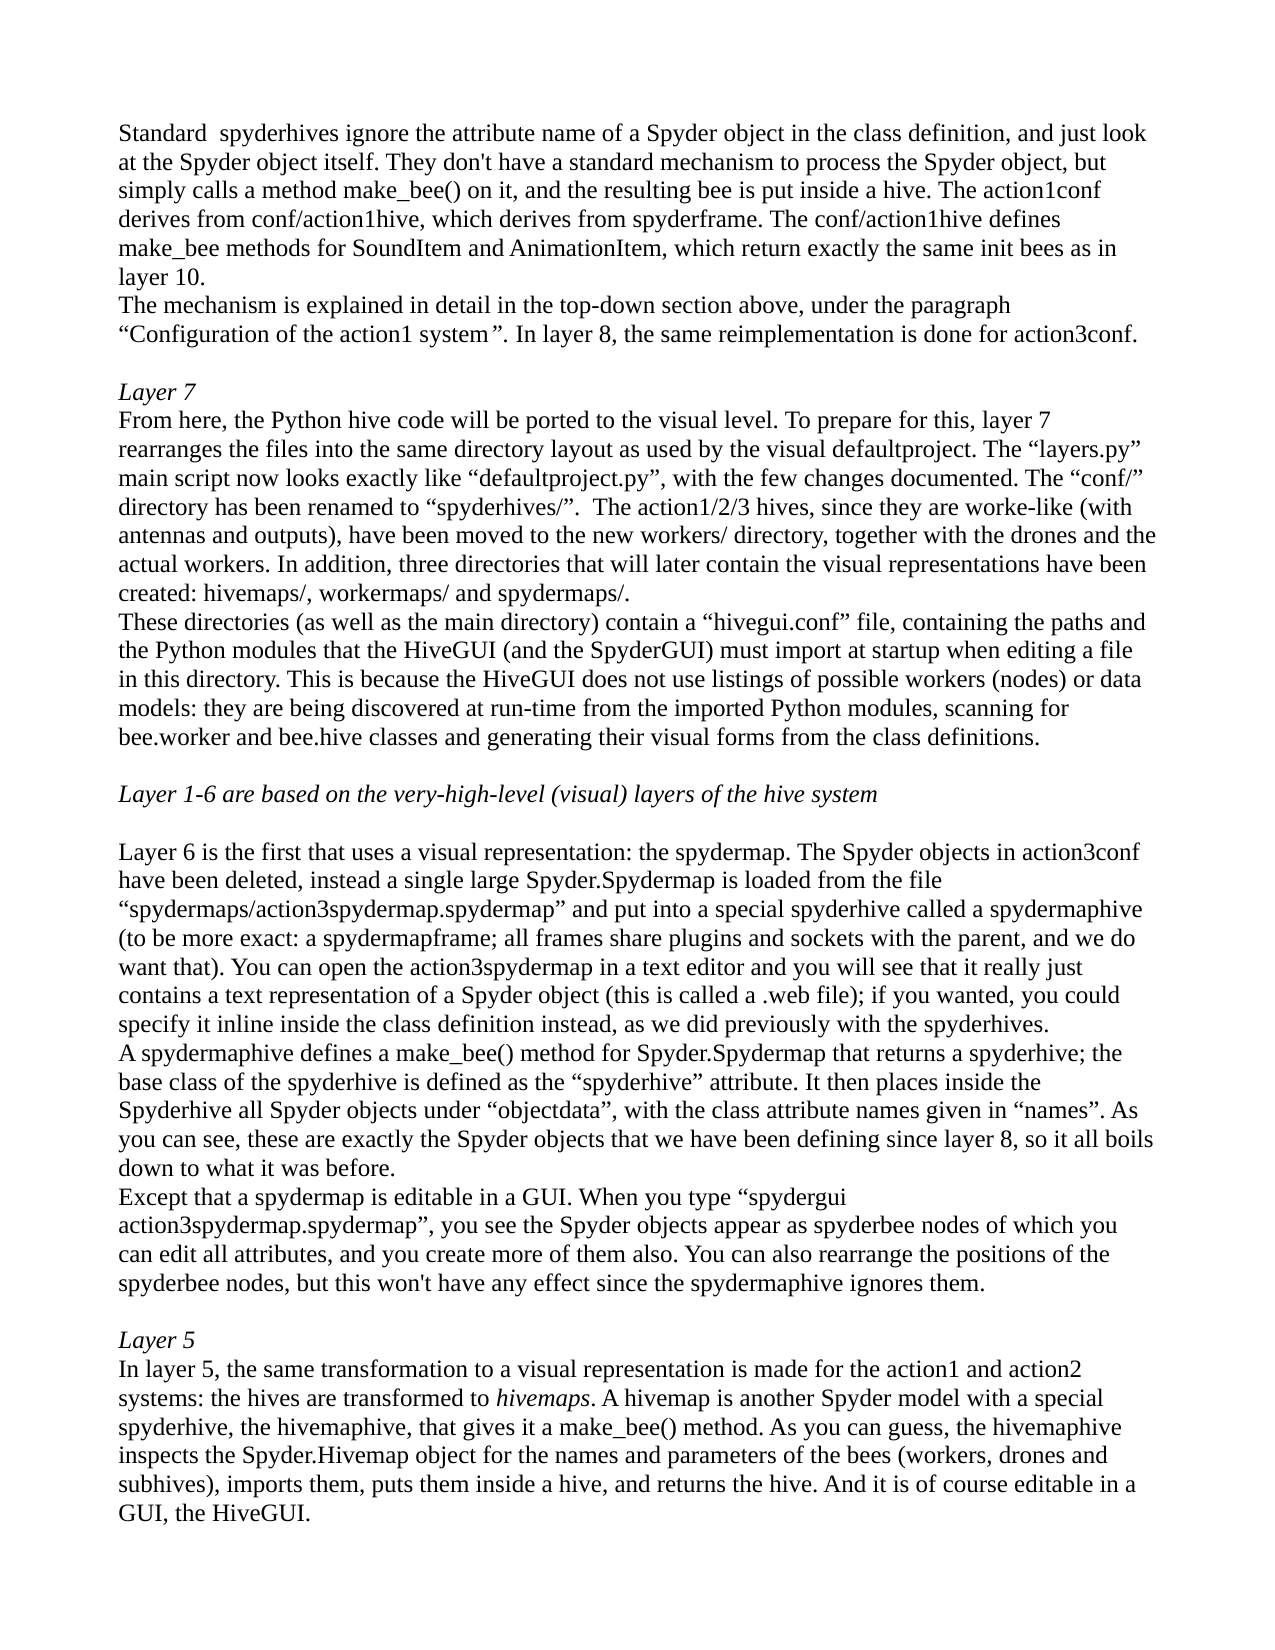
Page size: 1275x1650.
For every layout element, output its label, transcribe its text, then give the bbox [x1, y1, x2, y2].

text Except that a spydermap is editable in a GUI. When you type “spydergui action3spydermap.spydermap”, you see the Spyder objects appear as spyderbee nodes of which you can edit all attributes, and you create more of them also. You can also rearrange the positions of the spyderbee nodes, but this won't have any effect since the spydermaphive ignores them. [118, 1182, 1157, 1297]
text In layer 5, the same transformation to a visual representation is made for the action1 and action2 systems: the hives are transformed to hivemaps. A hivemap is another Spyder model with a special spyderhive, the hivemaphive, that gives it a make_bee() method. As you can guess, the hivemaphive inspects the Spyder.Hivemap object for the names and parameters of the bees (workers, drones and subhives), imports them, puts them inside a hive, and returns the hive. And it is of course editable in a GUI, the HiveGUI. [118, 1354, 1157, 1527]
text A spydermaphive defines a make_bee() method for Spyder.Spydermap that returns a spyderhive; the base class of the spyderhive is defined as the “spyderhive” attribute. It then places inside the Spyderhive all Spyder objects under “objectdata”, with the class attribute names given in “names”. As you can see, these are exactly the Spyder objects that we have been defining since layer 8, so it all boils down to what it was before. [118, 1038, 1157, 1182]
text These directories (as well as the main directory) contain a “hivegui.conf” file, containing the paths and the Python modules that the HiveGUI (and the SpyderGUI) must import at startup when editing a file in this directory. This is because the HiveGUI does not use listings of possible workers (nodes) or data models: they are being discovered at run-time from the imported Python modules, scanning for bee.worker and bee.hive classes and generating their visual forms from the class definitions. [118, 607, 1157, 751]
text Layer 6 is the first that uses a visual representation: the spydermap. The Spyder objects in action3conf have been deleted, instead a single large Spyder.Spydermap is loaded from the file “spydermaps/action3spydermap.spydermap” and put into a special spyderhive called a spydermaphive (to be more exact: a spydermapframe; all frames share plugins and sockets with the parent, and we do want that). You can open the action3spydermap in a text editor and you will see that it really just contains a text representation of a Spyder object (this is called a .web file); if you wanted, you could specify it inline inside the class definition instead, as we did previously with the spyderhives. [118, 837, 1157, 1038]
text Layer 7 [118, 377, 1157, 406]
text Layer 5 [118, 1326, 1157, 1354]
text The mechanism is explained in detail in the top-down section above, under the paragraph “Configuration of the action1 system”. In layer 8, the same reimplementation is done for action3conf. [118, 291, 1157, 348]
text Standard spyderhives ignore the attribute name of a Spyder object in the class definition, and just look at the Spyder object itself. They don't have a standard mechanism to process the Spyder object, but simply calls a method make_bee() on it, and the resulting bee is put inside a hive. The action1conf derives from conf/action1hive, which derives from spyderframe. The conf/action1hive defines make_bee methods for SoundItem and AnimationItem, which return exactly the same init bees as in layer 10. [118, 118, 1157, 291]
text From here, the Python hive code will be ported to the visual level. To prepare for this, layer 7 rearranges the files into the same directory layout as used by the visual defaultproject. The “layers.py” main script now looks exactly like “defaultproject.py”, with the few changes documented. The “conf/” directory has been renamed to “spyderhives/”. The action1/2/3 hives, since they are worke-like (with antennas and outputs), have been moved to the new workers/ directory, together with the drones and the actual workers. In addition, three directories that will later contain the visual representations have been created: hivemaps/, workermaps/ and spydermaps/. [118, 406, 1157, 607]
text Layer 1-6 are based on the very-high-level (visual) layers of the hive system [118, 779, 1157, 808]
